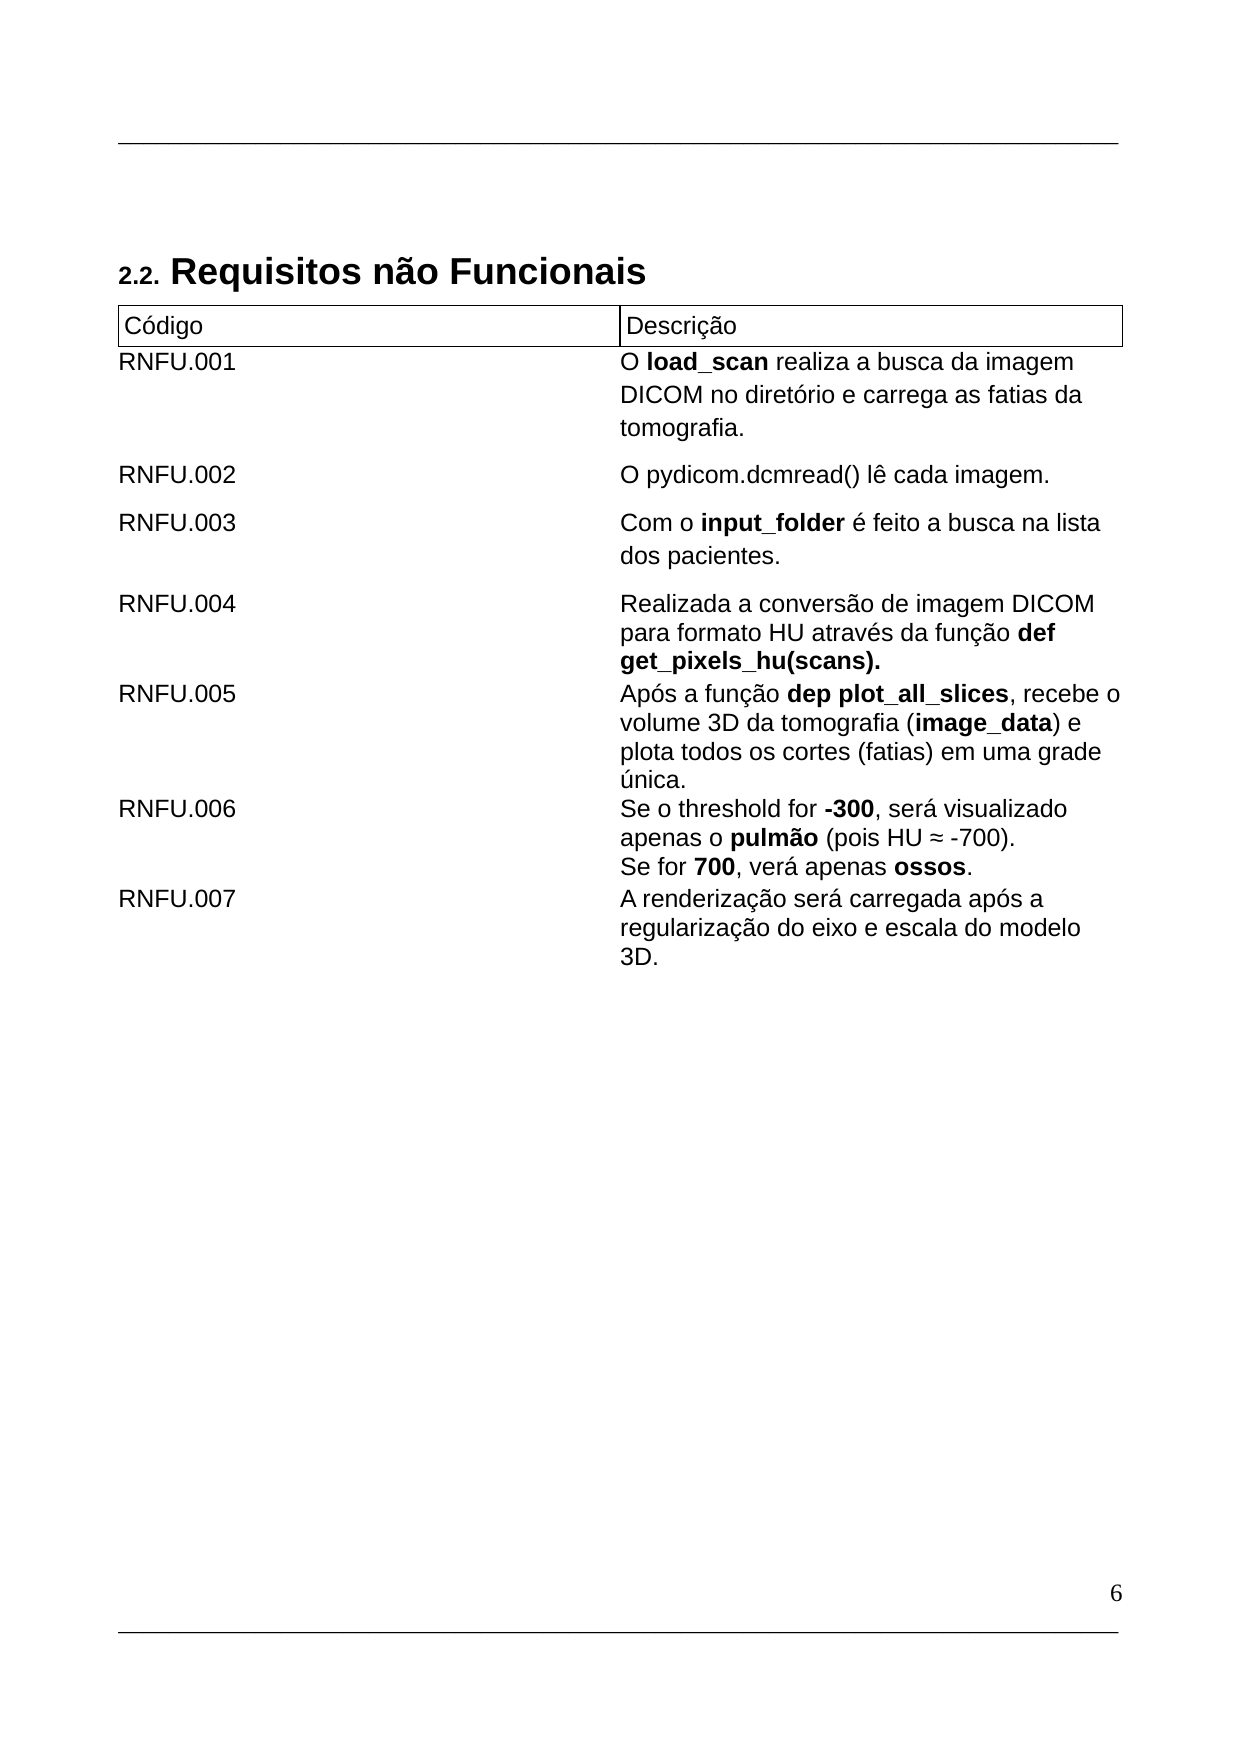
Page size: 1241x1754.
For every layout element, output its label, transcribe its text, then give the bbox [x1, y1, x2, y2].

table_cell RNFU.002 [118, 461, 620, 508]
table_cell RNFU.001 [118, 347, 620, 461]
table_cell Realizada a conversão de imagem DICOM para formato HU através da função def get_pixels_hu(scans). [620, 589, 1122, 679]
table_cell RNFU.006 [118, 794, 620, 884]
table_cell RNFU.004 [118, 589, 620, 679]
table_cell O load_scan realiza a busca da imagem DICOM no diretório e carrega as fatias da tomografia. [620, 347, 1122, 461]
table_cell RNFU.005 [118, 679, 620, 794]
table_header Descrição [621, 306, 1122, 346]
subtitle 2.2. Requisitos não Funcionais [118, 249, 1122, 292]
table_cell RNFU.003 [118, 508, 620, 589]
table_cell A renderização será carregada após a regularização do eixo e escala do modelo 3D. [620, 884, 1122, 974]
table_cell Após a função dep plot_all_slices, recebe o volume 3D da tomografia (image_data) e plota todos os cortes (fatias) em uma grade única. [620, 679, 1122, 794]
table_cell Com o input_folder é feito a busca na lista dos pacientes. [620, 508, 1122, 589]
table_cell RNFU.007 [118, 884, 620, 974]
table_cell Se o threshold for -300, será visualizado apenas o pulmão (pois HU ≈ -700). Se for 700, verá apenas ossos. [620, 794, 1122, 884]
table_cell O pydicom.dcmread() lê cada imagem. [620, 461, 1122, 508]
table_header Código [119, 306, 619, 346]
